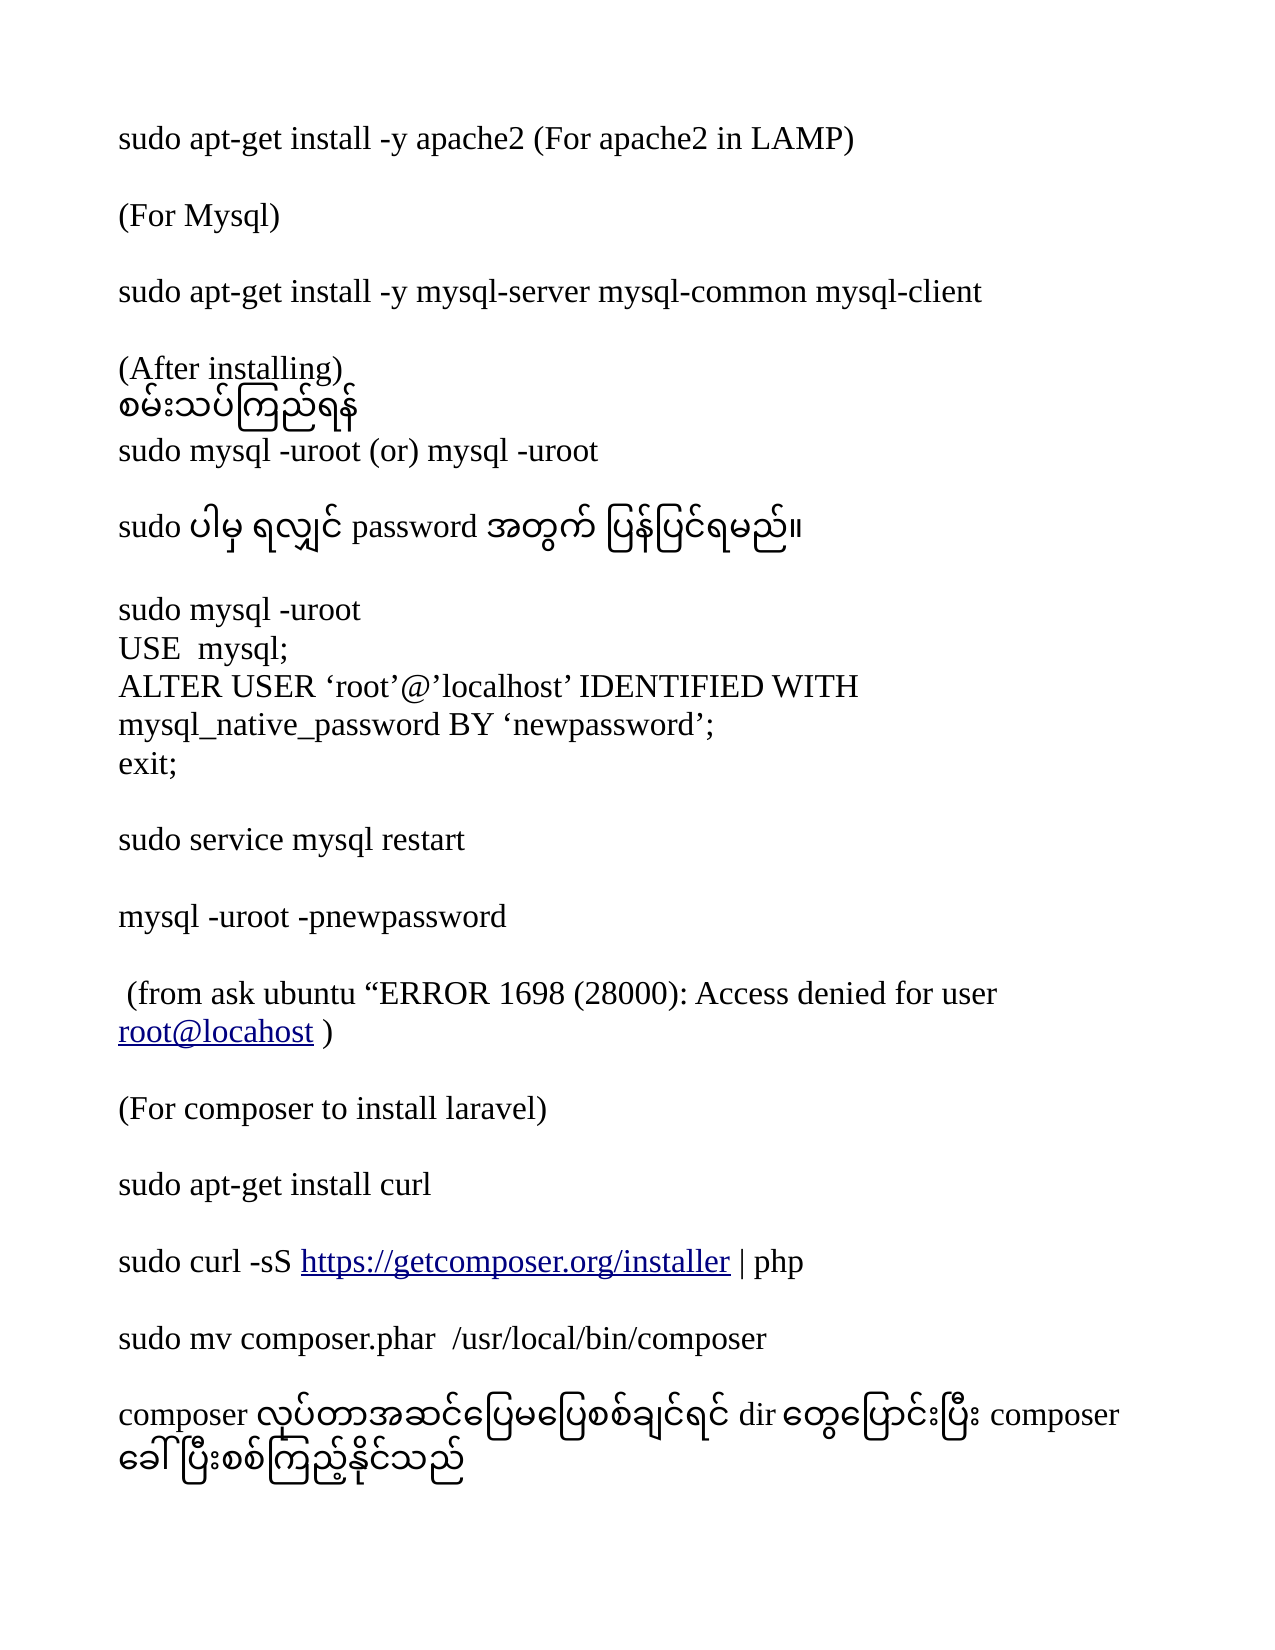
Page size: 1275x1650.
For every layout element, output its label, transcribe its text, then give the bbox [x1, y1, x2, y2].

text sudo ပါမှ ရလျှင် password အတွက် ပြန်ပြင်ရမည်။ [660, 507, 1157, 551]
text sudo service mysql restart [118, 819, 1157, 858]
text sudo ပါမှ ရလျှင် password အတွက် ပြန်ပြင်ရမည်။ [118, 507, 610, 551]
text စမ်းသပ်ကြည်ရန် [118, 386, 240, 430]
text (from ask ubuntu “ERROR 1698 (28000): Access denied for user root@locahost ) [118, 973, 1157, 1049]
text sudo mv composer.phar /usr/local/bin/composer [118, 1318, 1157, 1356]
text sudo curl -sS https://getcomposer.org/installer | php [118, 1241, 1157, 1279]
text (After installing) [118, 348, 1157, 386]
text sudo apt-get install curl [118, 1164, 1157, 1203]
text (For composer to install laravel) [118, 1088, 1157, 1126]
text sudo apt-get install -y mysql-server mysql-common mysql-client [118, 271, 1157, 310]
text ALTER USER ‘root’@’localhost’ IDENTIFIED WITH mysql_native_password BY ‘newpassword’; [118, 666, 1157, 743]
text (For Mysql) [118, 195, 1157, 233]
text sudo mysql -uroot [118, 589, 1157, 628]
text sudo apt-get install -y apache2 (For apache2 in LAMP) [118, 118, 1157, 156]
text စမ်းသပ်ကြည်ရန် [241, 386, 1157, 430]
text sudo ပါမှ ရလျှင် password အတွက် ပြန်ပြင်ရမည်။ [611, 507, 659, 551]
text composer လုပ်တာအဆင်ပြေမပြေစစ်ချင်ရင် dirတွေပြောင်းပြီး composer ခေါ်ပြီးစစ်ကြည့်နိုင်သည် [118, 1394, 1157, 1483]
text USE mysql; [118, 628, 1157, 666]
text sudo mysql -uroot (or) mysql -uroot [118, 430, 1157, 468]
text mysql -uroot -pnewpassword [118, 896, 1157, 934]
text exit; [118, 743, 1157, 781]
